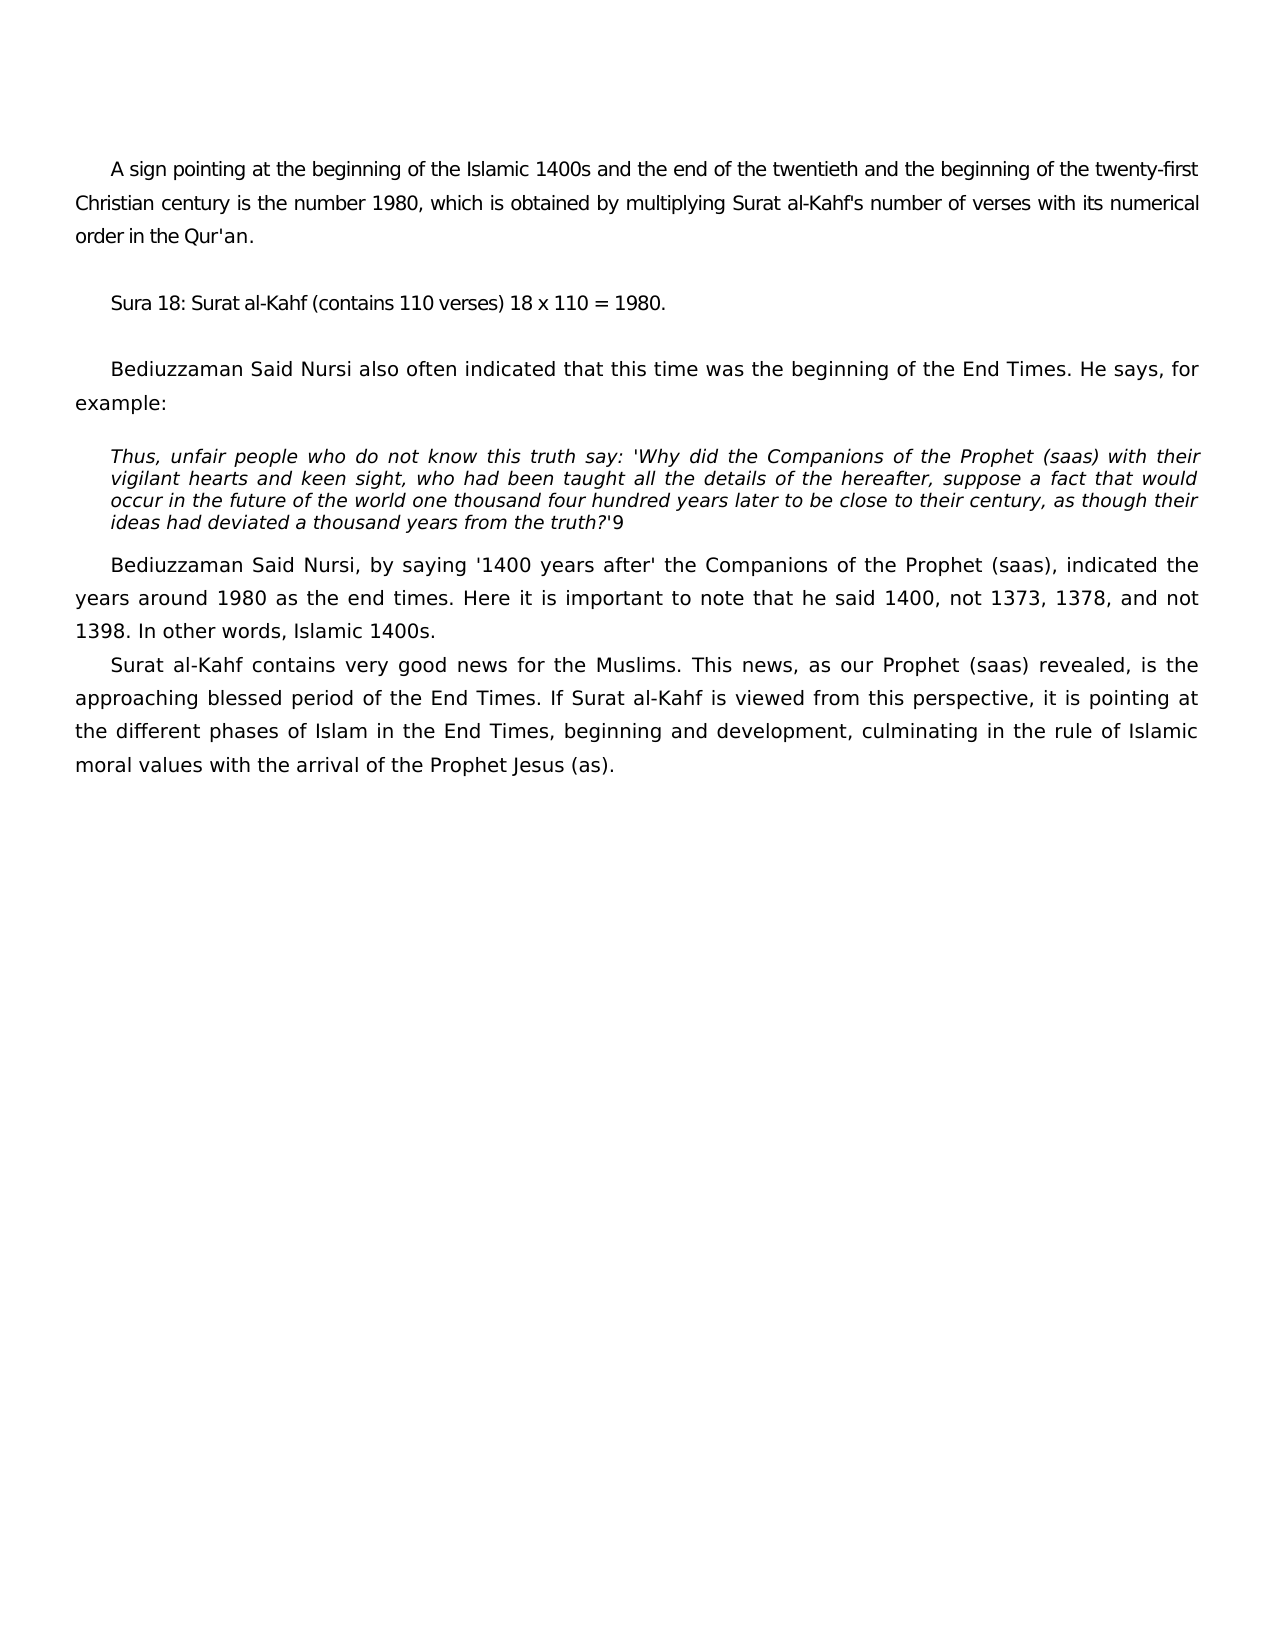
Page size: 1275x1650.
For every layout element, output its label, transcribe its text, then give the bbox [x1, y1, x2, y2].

text Bediuzzaman Said Nursi also often indicated that this time was the beginning of the End Times. He says, for example: [75, 350, 1200, 417]
text A sign pointing at the beginning of the Islamic 1400s and the end of the twentieth and the beginning of the twenty-first Christian century is the number 1980, which is obtained by multiplying Surat al-Kahf's number of verses with its numerical order in the Qur'an. [75, 150, 1200, 250]
text Surat al-Kahf contains very good news for the Muslims. This news, as our Prophet (saas) revealed, is the approaching blessed period of the End Times. If Surat al-Kahf is viewed from this perspective, it is pointing at the different phases of Islam in the End Times, beginning and development, culminating in the rule of Islamic moral values with the arrival of the Prophet Jesus (as). [75, 645, 1200, 812]
text Bediuzzaman Said Nursi, by saying '1400 years after' the Companions of the Prophet (saas), indicated the years around 1980 as the end times. Here it is important to note that he said 1400, not 1373, 1378, and not 1398. In other words, Islamic 1400s. [75, 545, 1200, 645]
text Sura 18: Surat al-Kahf (contains 110 verses) 18 x 110 = 1980. [75, 283, 1200, 317]
text Thus, unfair people who do not know this truth say: 'Why did the Companions of the Prophet (saas) with their vigilant hearts and keen sight, who had been taught all the details of the hereafter, suppose a fact that would occur in the future of the world one thousand four hundred years later to be close to their century, as though their ideas had deviated a thousand years from the truth?'9 [110, 446, 1200, 534]
